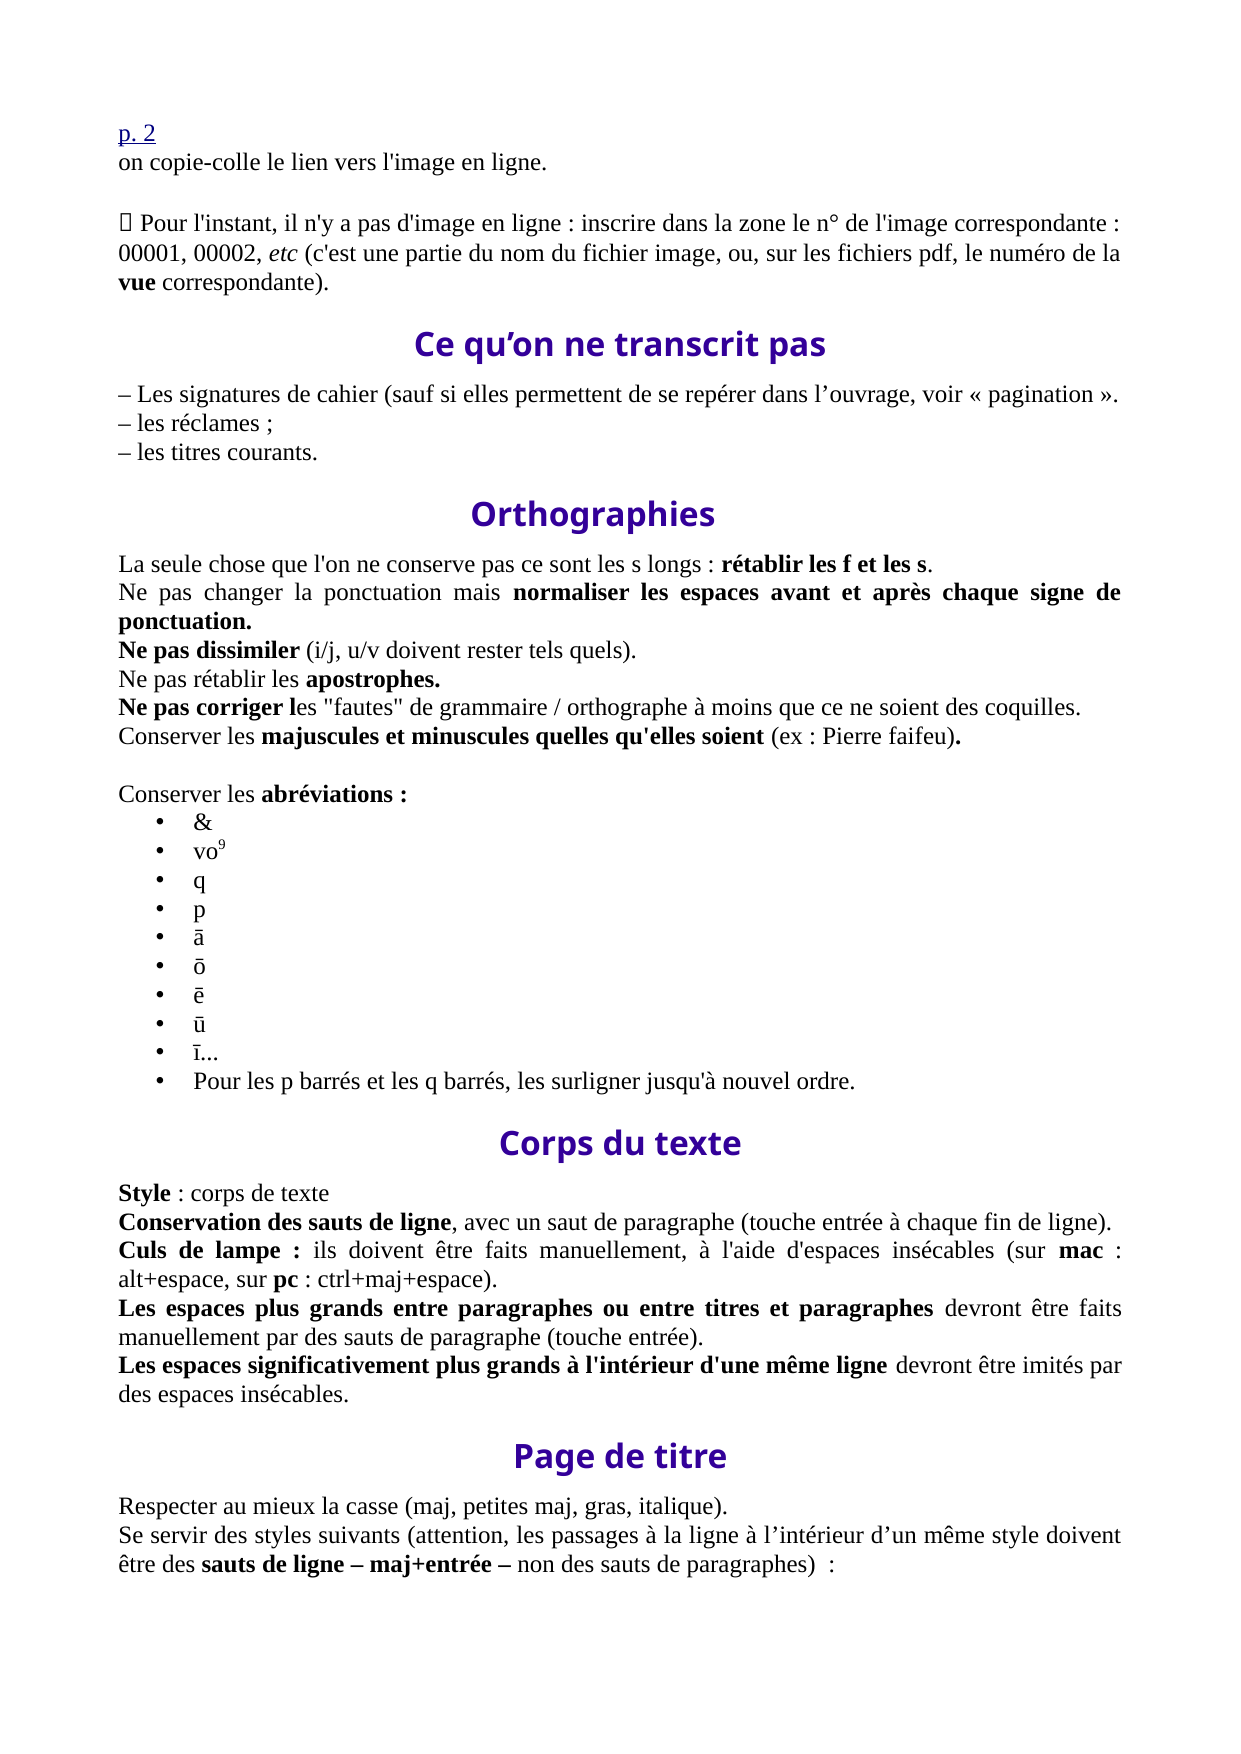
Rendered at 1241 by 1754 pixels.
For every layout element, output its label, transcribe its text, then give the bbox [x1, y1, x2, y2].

subtitle Ce qu’on ne transcrit pas [118, 321, 1122, 367]
text Les espaces plus grands entre paragraphes ou entre titres et paragraphes devront être faits manuellement par des sauts de paragraphe (touche entrée). [118, 1293, 1122, 1351]
text Ne pas rétablir les apostrophes. [118, 664, 1122, 692]
list ē [156, 980, 1122, 1009]
list ō [156, 951, 1122, 980]
text Ne pas changer la ponctuation mais normaliser les espaces avant et après chaque signe de ponctuation. [118, 577, 1122, 635]
list vo9 [156, 836, 1122, 865]
text p. 2 [118, 118, 1122, 147]
text  Pour l'instant, il n'y a pas d'image en ligne : inscrire dans la zone le n° de l'image correspondante : 00001, 00002, etc (c'est une partie du nom du fichier image, ou, sur les fichiers pdf, le numéro de la vue correspondante). [118, 204, 1122, 296]
text Conserver les majuscules et minuscules quelles qu'elles soient (ex : Pierre faifeu). [118, 721, 1122, 750]
text – les réclames ; [118, 408, 1122, 437]
text Conservation des sauts de ligne, avec un saut de paragraphe (touche entrée à chaque fin de ligne). [118, 1207, 1122, 1236]
text – Les signatures de cahier (sauf si elles permettent de se repérer dans l’ouvrage, voir « pagination ». [118, 379, 1122, 408]
text on copie-colle le lien vers l'image en ligne. [118, 147, 1122, 176]
text Ne pas corriger les "fautes" de grammaire / orthographe à moins que ce ne soient des coquilles. [118, 692, 1122, 721]
text La seule chose que l'on ne conserve pas ce sont les s longs : rétablir les f et les s. [118, 549, 1122, 577]
list ī... [156, 1037, 1122, 1066]
text Style : corps de texte [118, 1178, 1122, 1207]
text Conserver les abréviations : [118, 779, 1122, 807]
list ū [156, 1009, 1122, 1037]
text Se servir des styles suivants (attention, les passages à la ligne à l’intérieur d’un même style doivent être des sauts de ligne – maj+entrée – non des sauts de paragraphes) : [118, 1520, 1122, 1578]
subtitle Orthographies [118, 490, 1122, 536]
text – les titres courants. [118, 437, 1122, 465]
list q [156, 865, 1122, 894]
list ā [156, 922, 1122, 951]
list & [156, 807, 1122, 836]
text Les espaces significativement plus grands à l'intérieur d'une même ligne devront être imités par des espaces insécables. [118, 1351, 1122, 1408]
text Culs de lampe : ils doivent être faits manuellement, à l'aide d'espaces insécables (sur mac : alt+espace, sur pc : ctrl+maj+espace). [118, 1236, 1122, 1293]
text Respecter au mieux la casse (maj, petites maj, gras, italique). [118, 1491, 1122, 1520]
list p [156, 894, 1122, 922]
list Pour les p barrés et les q barrés, les surligner jusqu'à nouvel ordre. [156, 1066, 1122, 1095]
subtitle Corps du texte [118, 1120, 1122, 1166]
subtitle Page de titre [118, 1433, 1122, 1479]
text Ne pas dissimiler (i/j, u/v doivent rester tels quels). [118, 635, 1122, 664]
